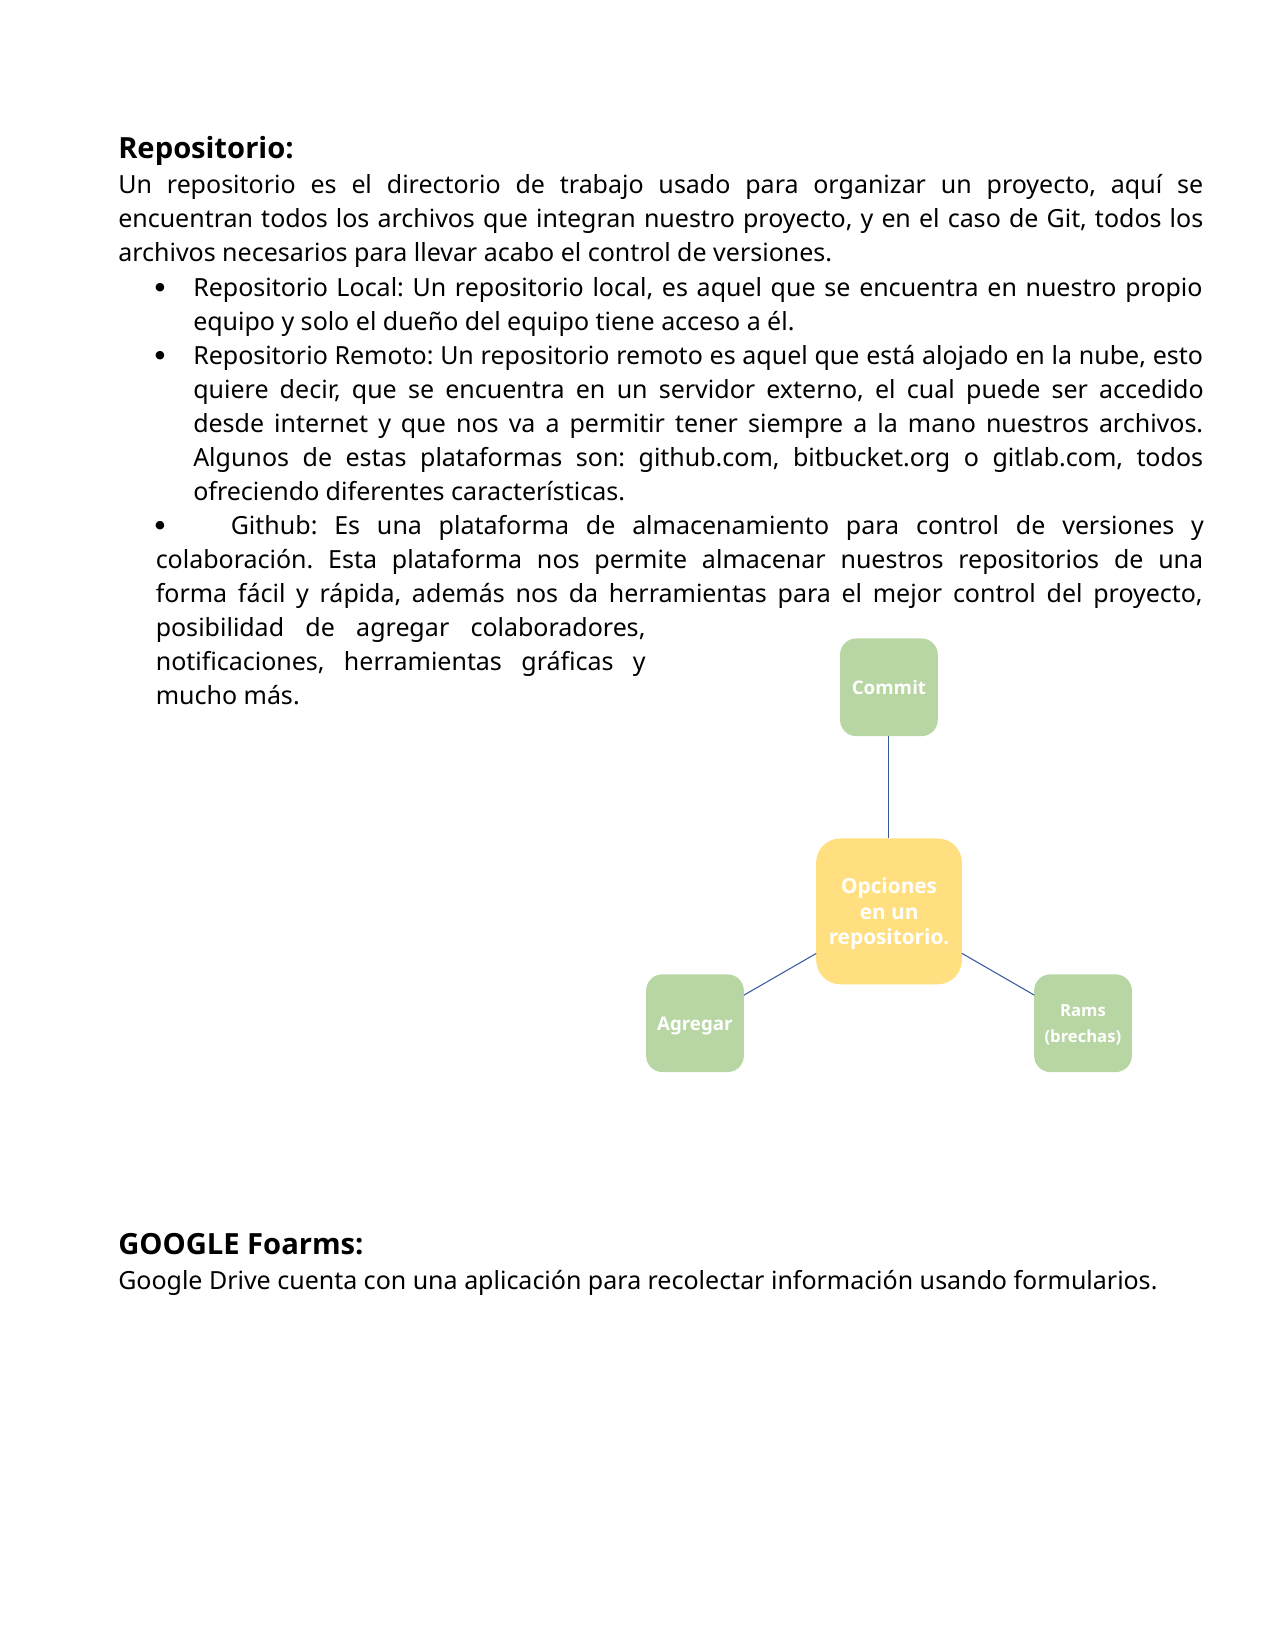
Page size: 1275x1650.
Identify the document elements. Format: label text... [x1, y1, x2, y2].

list Github: Es una plataforma de almacenamiento para control de versiones y colaboración. Esta plataforma nos permite almacenar nuestros repositorios de una forma fácil y rápida, además nos da herramientas para el mejor control del proyecto, posibilidad de agregar colaboradores, notificaciones, herramientas gráficas y mucho más. [156, 508, 1205, 712]
text Google Drive cuenta con una aplicación para recolectar información usando formularios. [118, 1263, 1205, 1297]
list Repositorio Remoto: Un repositorio remoto es aquel que está alojado en la nube, esto quiere decir, que se encuentra en un servidor externo, el cual puede ser accedido desde internet y que nos va a permitir tener siempre a la mano nuestros archivos. Algunos de estas plataformas son: github.com, bitbucket.org o gitlab.com, todos ofreciendo diferentes características. [156, 337, 1205, 508]
text Repositorio: [118, 127, 1205, 167]
text Un repositorio es el directorio de trabajo usado para organizar un proyecto, aquí se encuentran todos los archivos que integran nuestro proyecto, y en el caso de Git, todos los archivos necesarios para llevar acabo el control de versiones. [118, 167, 1205, 269]
list Repositorio Local: Un repositorio local, es aquel que se encuentra en nuestro propio equipo y solo el dueño del equipo tiene acceso a él. [156, 269, 1205, 337]
text GOOGLE Foarms: [118, 1223, 1205, 1263]
